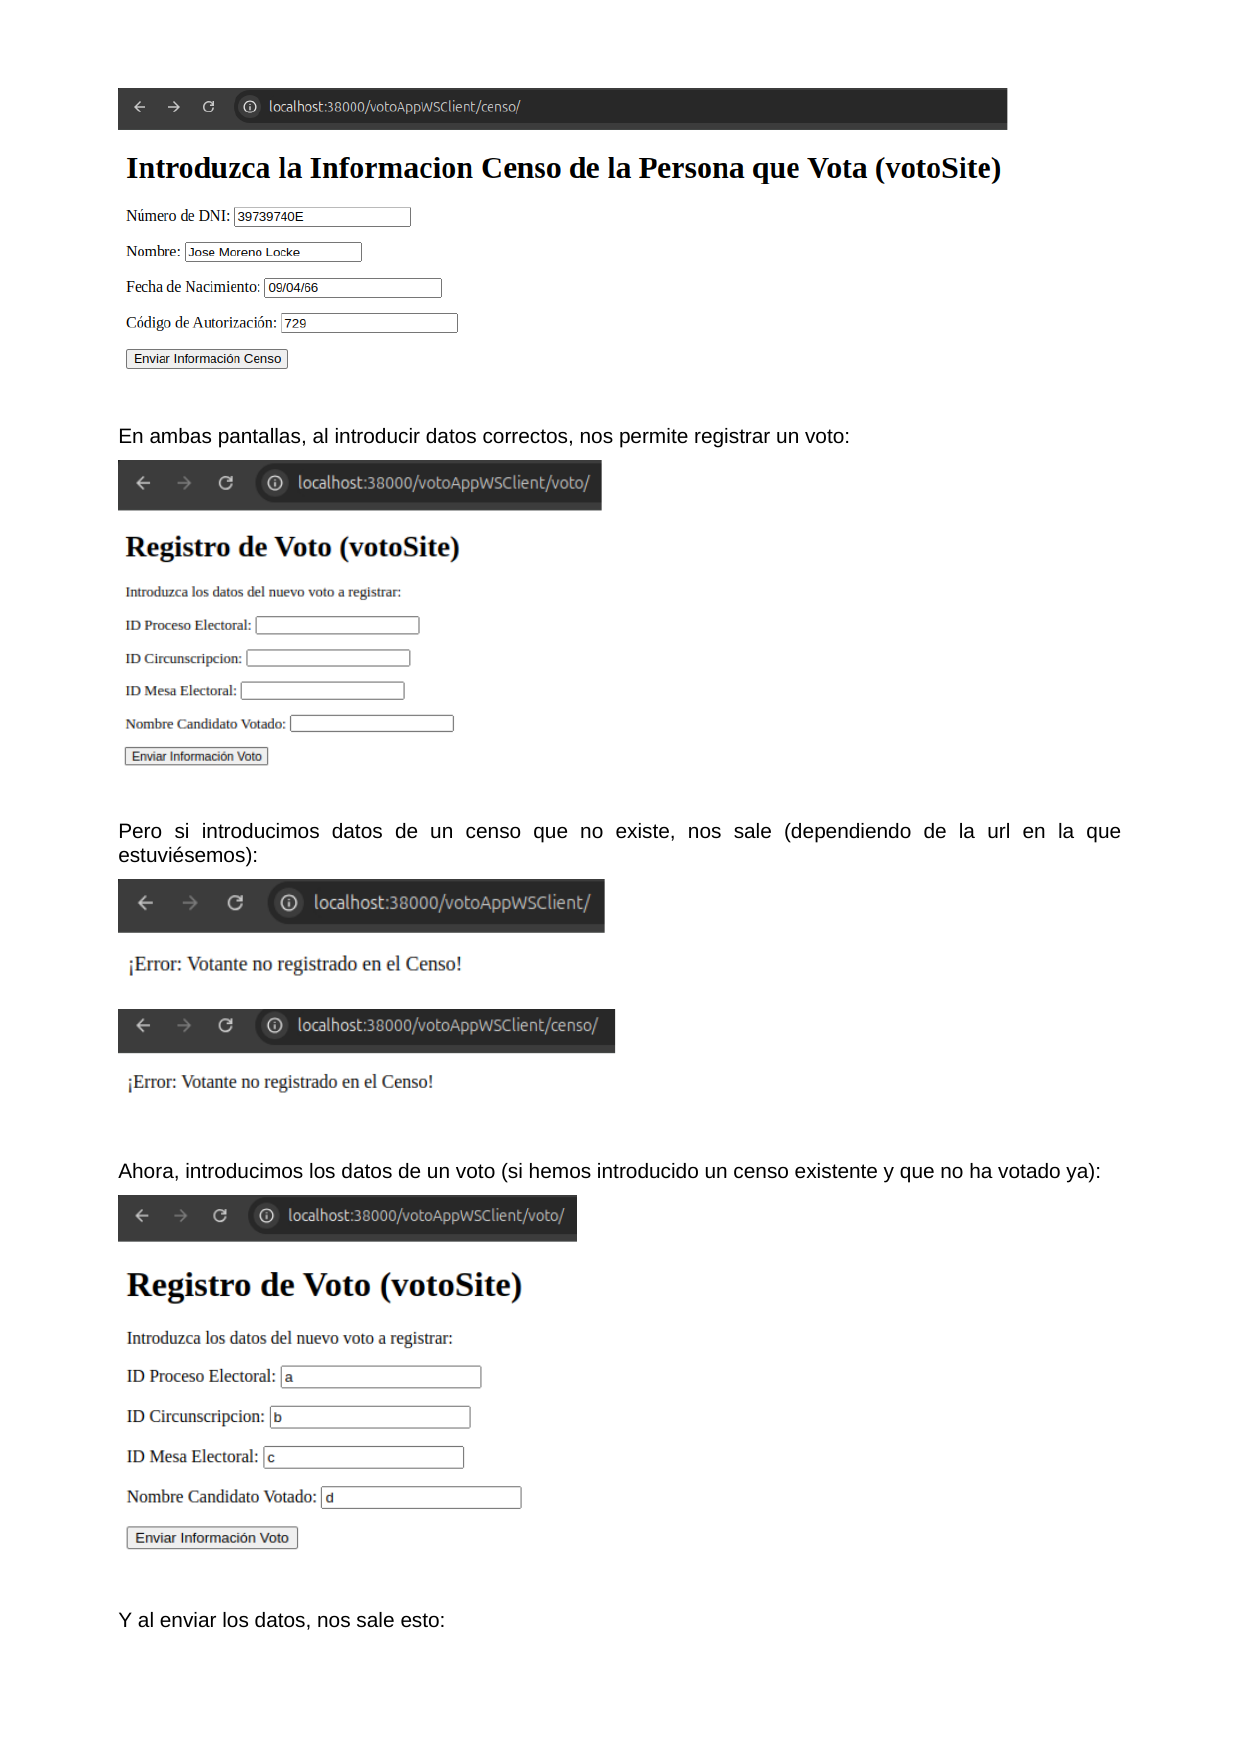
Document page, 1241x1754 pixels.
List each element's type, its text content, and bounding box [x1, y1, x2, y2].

text Ahora, introducimos los datos de un voto (si hemos introducido un censo existente y que no ha votado ya): [118, 1159, 1122, 1183]
text Y al enviar los datos, nos sale esto: [118, 1607, 1122, 1631]
text Pero si introducimos datos de un censo que no existe, nos sale (dependiendo de la url en la que estuviésemos): [118, 819, 1122, 867]
text En ambas pantallas, al introducir datos correctos, nos permite registrar un voto: [118, 424, 1122, 448]
picture [118, 1195, 577, 1559]
picture [118, 88, 1008, 375]
picture [118, 879, 605, 997]
picture [118, 1009, 615, 1110]
picture [118, 460, 602, 770]
